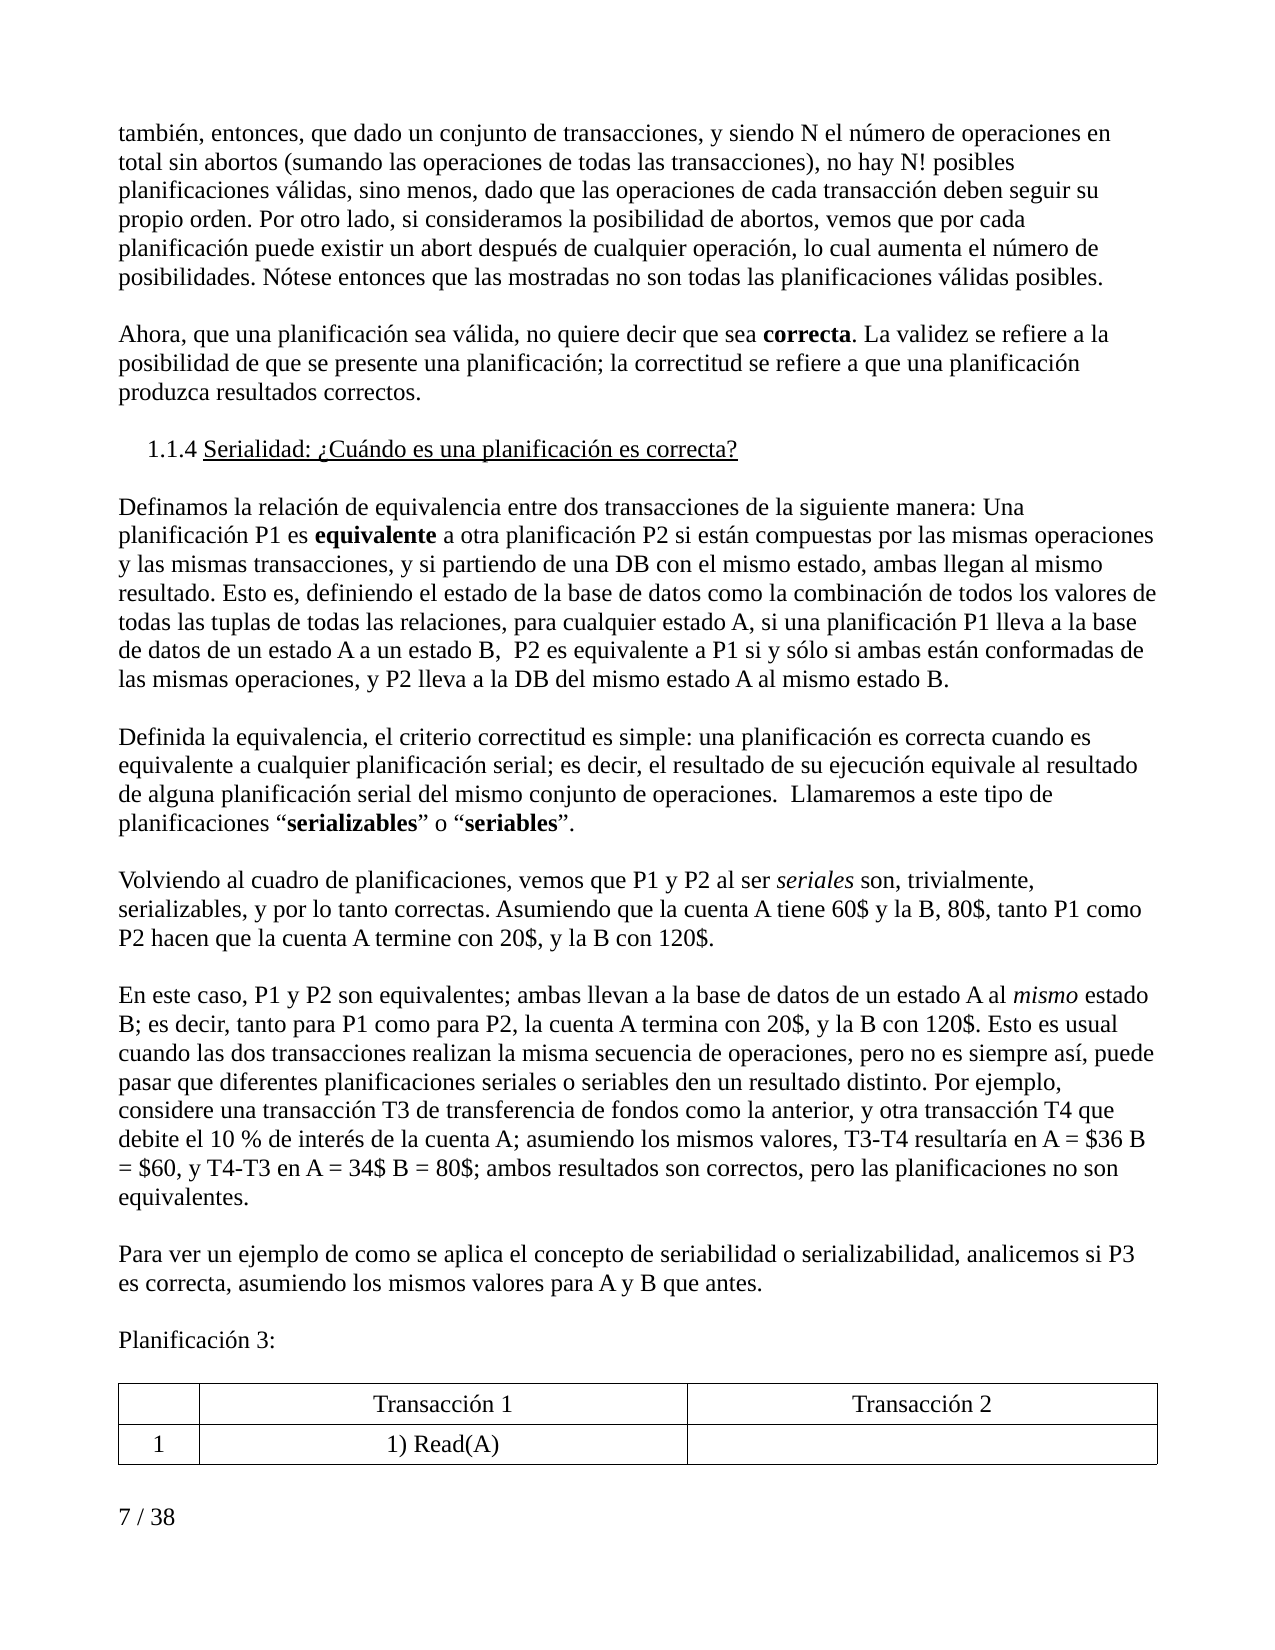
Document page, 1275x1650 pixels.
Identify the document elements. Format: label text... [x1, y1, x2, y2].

table_cell 1) Read(A) [200, 1425, 687, 1464]
table_header [119, 1384, 199, 1423]
table_cell 1 [119, 1425, 199, 1464]
text Planificación 3: [118, 1326, 1157, 1354]
table_cell [688, 1425, 1157, 1464]
text Para ver un ejemplo de como se aplica el concepto de seriabilidad o serializabilidad, analicemos si P3 es correcta, asumiendo los mismos valores para A y B que antes. [118, 1239, 1157, 1297]
text Ahora, que una planificación sea válida, no quiere decir que sea correcta. La validez se refiere a la posibilidad de que se presente una planificación; la correctitud se refiere a que una planificación produzca resultados correctos. [118, 319, 1157, 406]
table_header Transacción 1 [200, 1384, 687, 1423]
text En este caso, P1 y P2 son equivalentes; ambas llevan a la base de datos de un estado A al mismo estado B; es decir, tanto para P1 como para P2, la cuenta A termina con 20$, y la B con 120$. Esto es usual cuando las dos transacciones realizan la misma secuencia de operaciones, pero no es siempre así, puede pasar que diferentes planificaciones seriales o seriables den un resultado distinto. Por ejemplo, considere una transacción T3 de transferencia de fondos como la anterior, y otra transacción T4 que debite el 10 % de interés de la cuenta A; asumiendo los mismos valores, T3-T4 resultaría en A = $36 B = $60, y T4-T3 en A = 34$ B = 80$; ambos resultados son correctos, pero las planificaciones no son equivalentes. [118, 981, 1157, 1211]
table_header Transacción 2 [688, 1384, 1157, 1423]
list Serialidad: ¿Cuándo es una planificación es correcta? [141, 434, 1157, 463]
text Definamos la relación de equivalencia entre dos transacciones de la siguiente manera: Una planificación P1 es equivalente a otra planificación P2 si están compuestas por las mismas operaciones y las mismas transacciones, y si partiendo de una DB con el mismo estado, ambas llegan al mismo resultado. Esto es, definiendo el estado de la base de datos como la combinación de todos los valores de todas las tuplas de todas las relaciones, para cualquier estado A, si una planificación P1 lleva a la base de datos de un estado A a un estado B, P2 es equivalente a P1 si y sólo si ambas están conformadas de las mismas operaciones, y P2 lleva a la DB del mismo estado A al mismo estado B. [118, 492, 1157, 693]
text Definida la equivalencia, el criterio correctitud es simple: una planificación es correcta cuando es equivalente a cualquier planificación serial; es decir, el resultado de su ejecución equivale al resultado de alguna planificación serial del mismo conjunto de operaciones. Llamaremos a este tipo de planificaciones “serializables” o “seriables”. [118, 722, 1157, 837]
text Volviendo al cuadro de planificaciones, vemos que P1 y P2 al ser seriales son, trivialmente, serializables, y por lo tanto correctas. Asumiendo que la cuenta A tiene 60$ y la B, 80$, tanto P1 como P2 hacen que la cuenta A termine con 20$, y la B con 120$. [118, 866, 1157, 952]
text también, entonces, que dado un conjunto de transacciones, y siendo N el número de operaciones en total sin abortos (sumando las operaciones de todas las transacciones), no hay N! posibles planificaciones válidas, sino menos, dado que las operaciones de cada transacción deben seguir su propio orden. Por otro lado, si consideramos la posibilidad de abortos, vemos que por cada planificación puede existir un abort después de cualquier operación, lo cual aumenta el número de posibilidades. Nótese entonces que las mostradas no son todas las planificaciones válidas posibles. [118, 118, 1157, 291]
